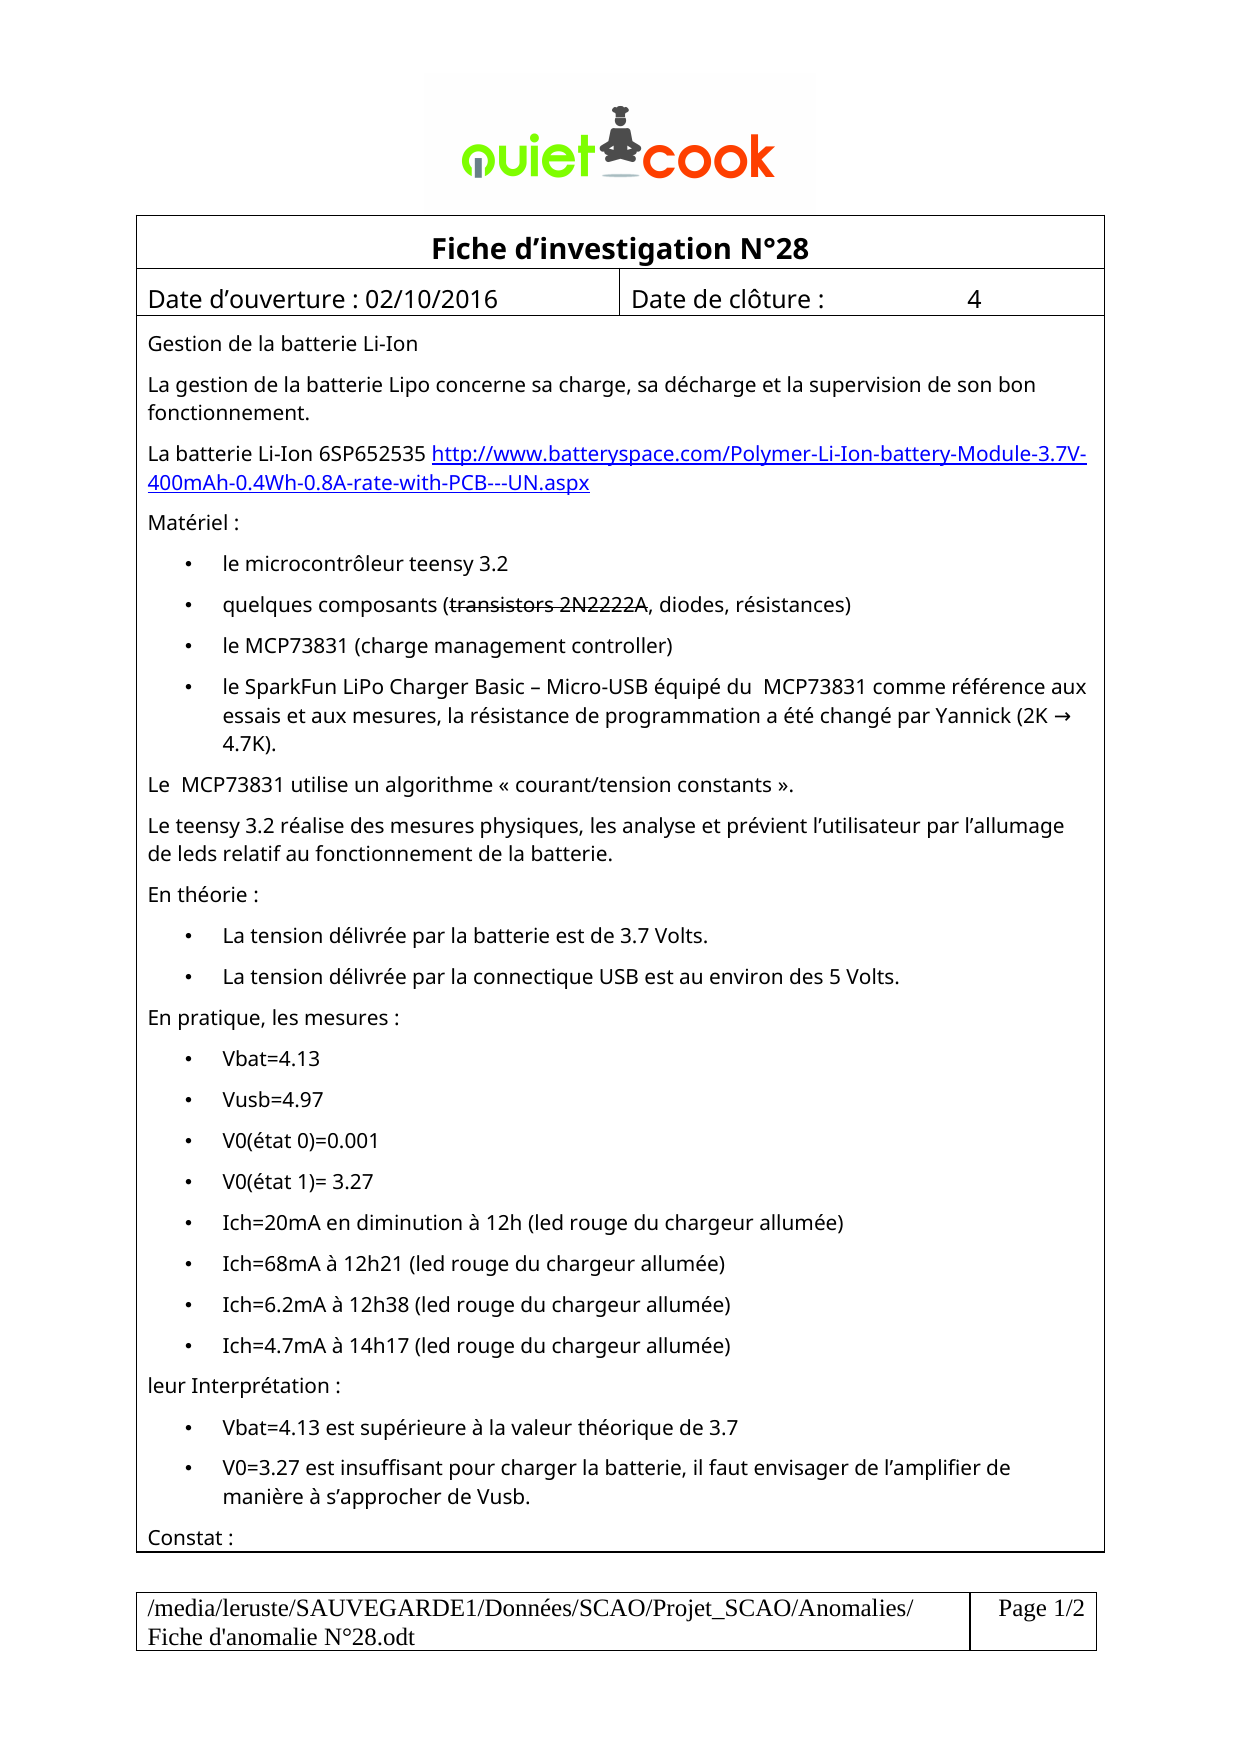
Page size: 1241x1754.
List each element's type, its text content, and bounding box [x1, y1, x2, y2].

table_cell Date de clôture : 4 [620, 269, 1104, 315]
table_cell Gestion de la batterie Li-Ion La gestion de la batterie Lipo concerne sa charge, sa décharge et la supervision de son bon fonctionnement. La batterie Li-Ion 6SP652535 http://www.batteryspace.com/Polymer-Li-Ion-battery-Module-3.7V-400mAh-0.4Wh-0.8A-rate-with-PCB---UN.aspx Matériel : le microcontrôleur teensy 3.2 quelques composants (transistors 2N2222A, diodes, résistances) le MCP73831 (charge management controller) le SparkFun LiPo Charger Basic – Micro-USB équipé du MCP73831 comme référence aux essais et aux mesures, la résistance de programmation a été changé par Yannick (2K → 4.7K). Le MCP73831 utilise un algorithme « courant/tension constants ». Le teensy 3.2 réalise des mesures physiques, les analyse et prévient l’utilisateur par l’allumage de leds relatif au fonctionnement de la batterie. En théorie : La tension délivrée par la batterie est de 3.7 Volts. La tension délivrée par la connectique USB est au environ des 5 Volts. En pratique, les mesures : Vbat=4.13 Vusb=4.97 V0(état 0)=0.001 V0(état 1)= 3.27 Ich=20mA en diminution à 12h (led rouge du chargeur allumée) Ich=68mA à 12h21 (led rouge du chargeur allumée) Ich=6.2mA à 12h38 (led rouge du chargeur allumée) Ich=4.7mA à 14h17 (led rouge du chargeur allumée) leur Interprétation : Vbat=4.13 est supérieure à la valeur théorique de 3.7 V0=3.27 est insuffisant pour charger la batterie, il faut envisager de l’amplifier de manière à s’approcher de Vusb. Constat : réaliser la régulation avec un ou plusieurs transistors ne semblent pas réaliste à cause de la faible différence de tension entre Vusb et Vbat, soit 0.84 V en regard de la tension Vbe d’environ 0.6 V d’un transistor 2N2222A. Orientation du projet : utiliser le circuit MCP73831 le teensy 3.2 supervise : la charge en faisant des mesures périodiques et en allumant des leds si nécessaire. La décharge en faisant des mesures périodiques et en alertant l’utilisateur par l’allumage de leds. [137, 316, 1104, 1551]
table_header Fiche d’investigation N°28 [137, 216, 1104, 268]
table_cell Date d’ouverture : 02/10/2016 [137, 269, 619, 315]
picture [424, 73, 816, 215]
